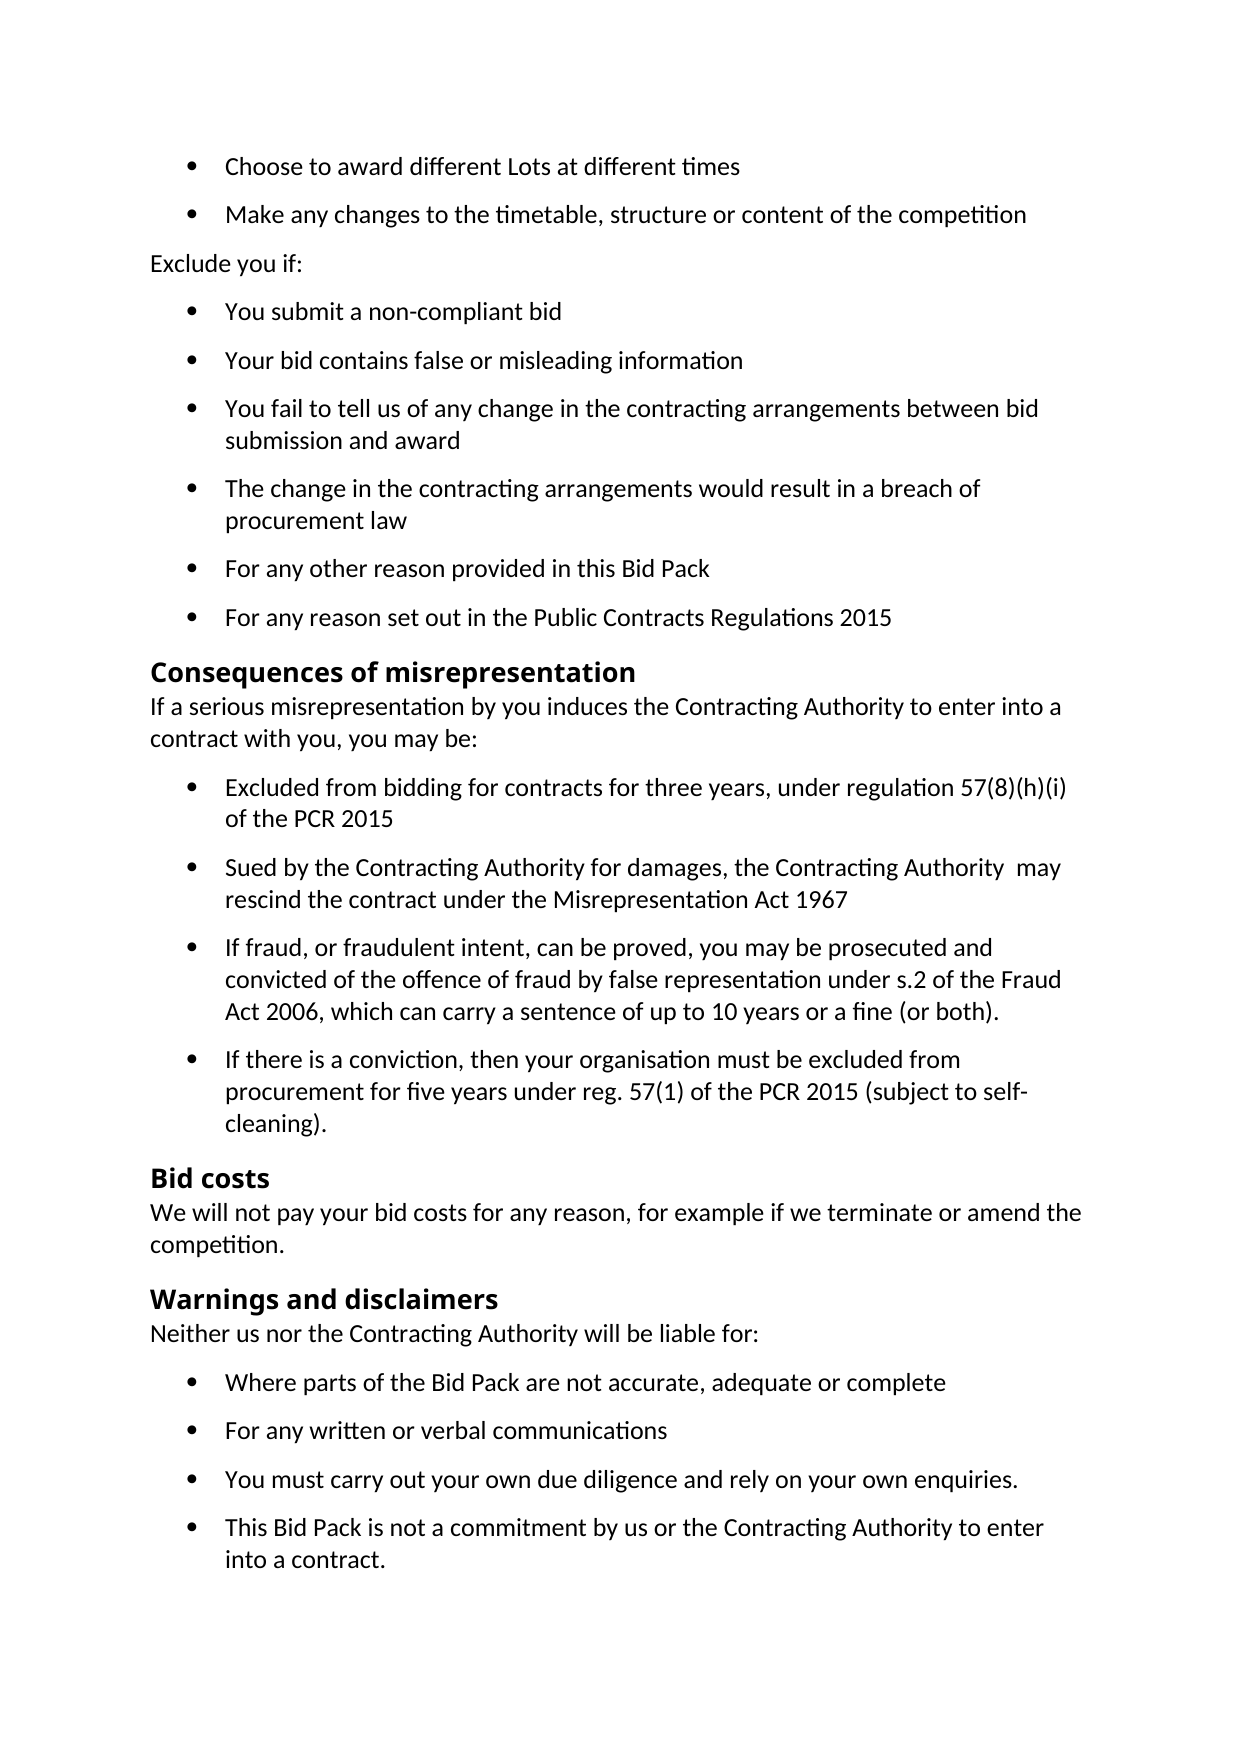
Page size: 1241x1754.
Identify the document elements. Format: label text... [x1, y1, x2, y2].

text Neither us nor the Contracting Authority will be liable for: [150, 1317, 1090, 1349]
list Choose to award different Lots at different times [187, 150, 1090, 182]
text Exclude you if: [150, 247, 1090, 279]
list You fail to tell us of any change in the contracting arrangements between bid submission and award [187, 392, 1090, 456]
list For any other reason provided in this Bid Pack [187, 553, 1090, 584]
subtitle Consequences of misrepresentation [150, 654, 1090, 691]
list Your bid contains false or misleading information [187, 344, 1090, 376]
text We will not pay your bid costs for any reason, for example if we terminate or amend the competition. [150, 1196, 1090, 1260]
list You must carry out your own due diligence and rely on your own enquiries. [187, 1463, 1090, 1494]
list Make any changes to the timetable, structure or content of the competition [187, 198, 1090, 230]
list For any written or verbal communications [187, 1414, 1090, 1446]
list For any reason set out in the Public Contracts Regulations 2015 [187, 601, 1090, 633]
subtitle Bid costs [150, 1159, 1090, 1196]
list You submit a non-compliant bid [187, 295, 1090, 327]
text If a serious misrepresentation by you induces the Contracting Authority to enter into a contract with you, you may be: [150, 691, 1090, 754]
list Excluded from bidding for contracts for three years, under regulation 57(8)(h)(i) of the PCR 2015 [187, 771, 1090, 834]
list Sued by the Contracting Authority for damages, the Contracting Authority may rescind the contract under the Misrepresentation Act 1967 [187, 851, 1090, 914]
list Where parts of the Bid Pack are not accurate, adequate or complete [187, 1366, 1090, 1398]
list This Bid Pack is not a commitment by us or the Contracting Authority to enter into a contract. [187, 1511, 1090, 1575]
list If there is a conviction, then your organisation must be excluded from procurement for five years under reg. 57(1) of the PCR 2015 (subject to self-cleaning). [187, 1043, 1090, 1138]
subtitle Warnings and disclaimers [150, 1281, 1090, 1317]
list The change in the contracting arrangements would result in a breach of procurement law [187, 472, 1090, 536]
list If fraud, or fraudulent intent, can be proved, you may be prosecuted and convicted of the offence of fraud by false representation under s.2 of the Fraud Act 2006, which can carry a sentence of up to 10 years or a fine (or both). [187, 931, 1090, 1026]
